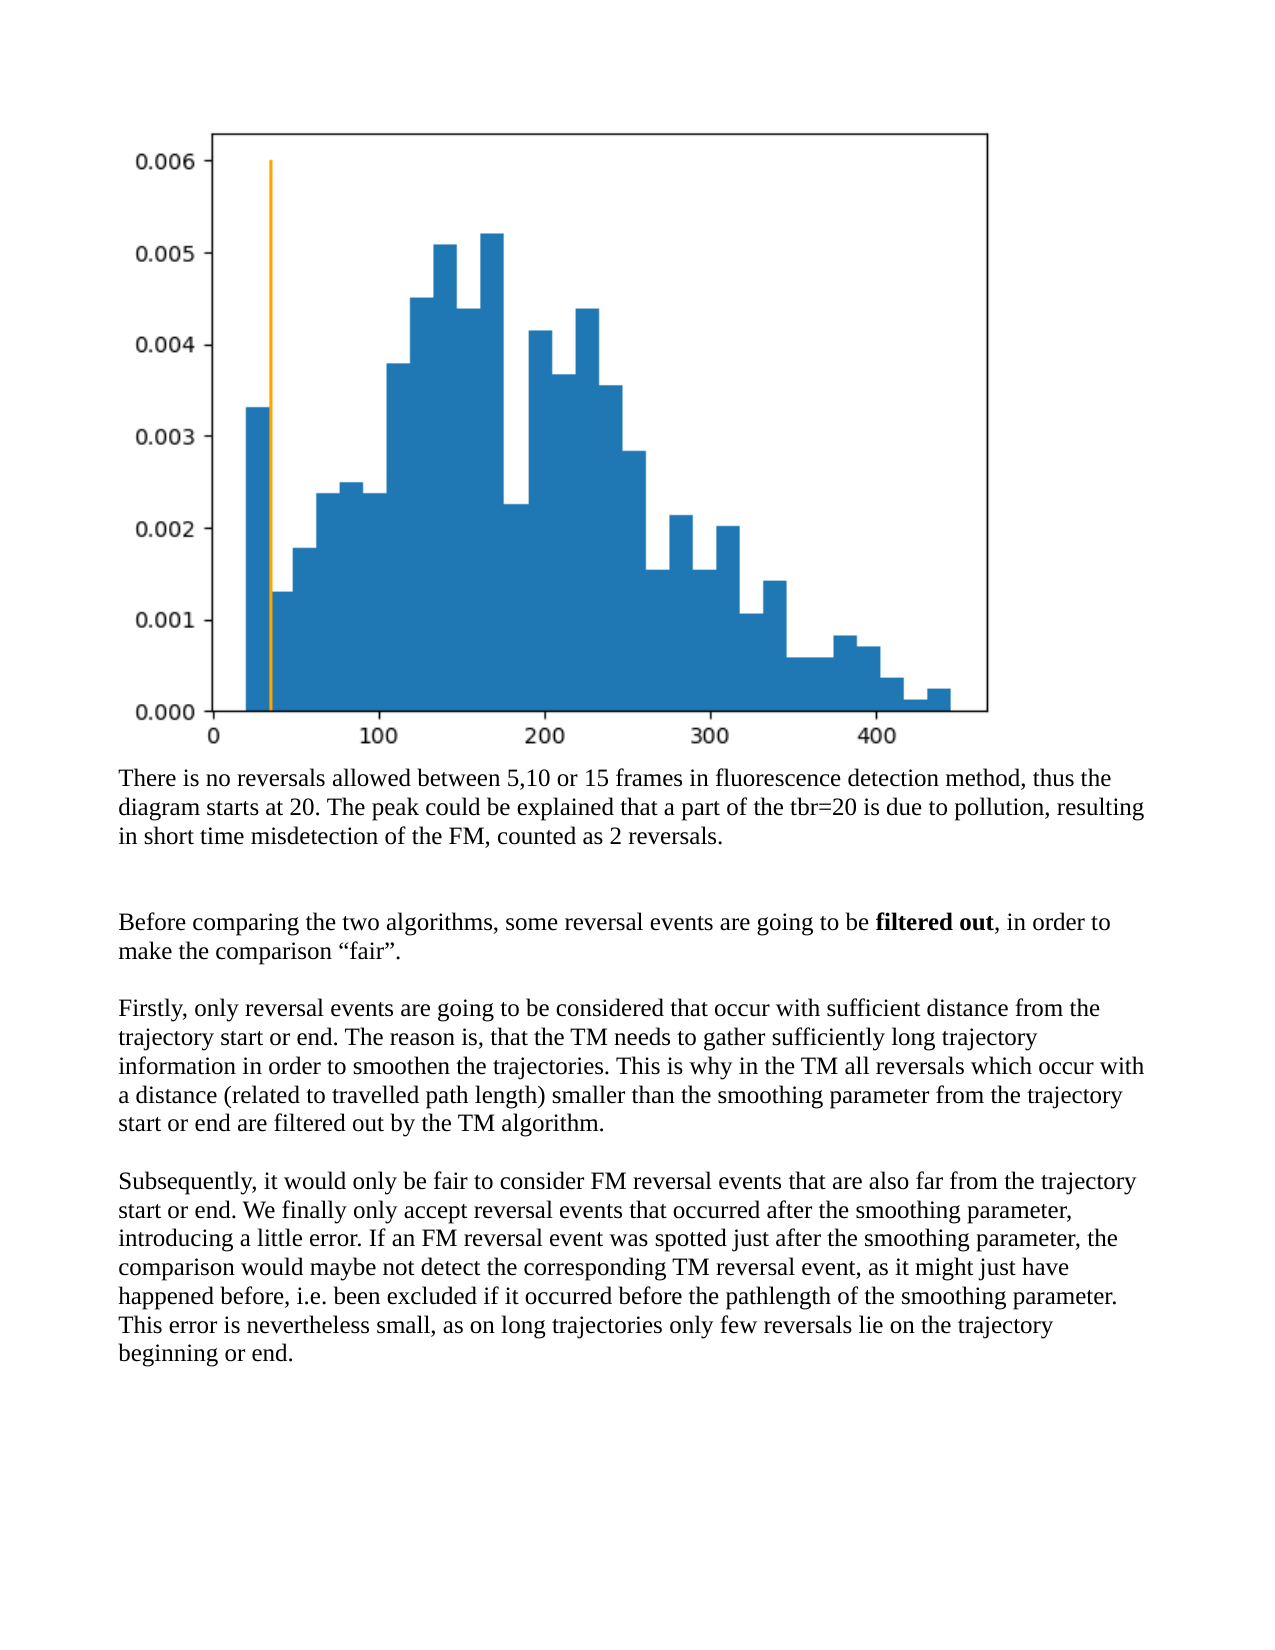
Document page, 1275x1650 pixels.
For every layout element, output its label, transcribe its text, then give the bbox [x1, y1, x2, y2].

text Subsequently, it would only be fair to consider FM reversal events that are also far from the trajectory start or end. We finally only accept reversal events that occurred after the smoothing parameter, introducing a little error. If an FM reversal event was spotted just after the smoothing parameter, the comparison would maybe not detect the corresponding TM reversal event, as it might just have happened before, i.e. been excluded if it occurred before the pathlength of the smoothing parameter. This error is nevertheless small, as on long trajectories only few reversals lie on the trajectory beginning or end. [118, 1166, 1157, 1367]
text Firstly, only reversal events are going to be considered that occur with sufficient distance from the trajectory start or end. The reason is, that the TM needs to gather sufficiently long trajectory information in order to smoothen the trajectories. This is why in the TM all reversals which occur with a distance (related to travelled path length) smaller than the smoothing parameter from the trajectory start or end are filtered out by the TM algorithm. [118, 965, 1157, 1137]
text There is no reversals allowed between 5,10 or 15 frames in fluorescence detection method, thus the diagram starts at 20. The peak could be explained that a part of the tbr=20 is due to pollution, resulting in short time misdetection of the FM, counted as 2 reversals. [118, 763, 1157, 850]
text Before comparing the two algorithms, some reversal events are going to be filtered out, in order to make the comparison “fair”. [118, 907, 1157, 965]
